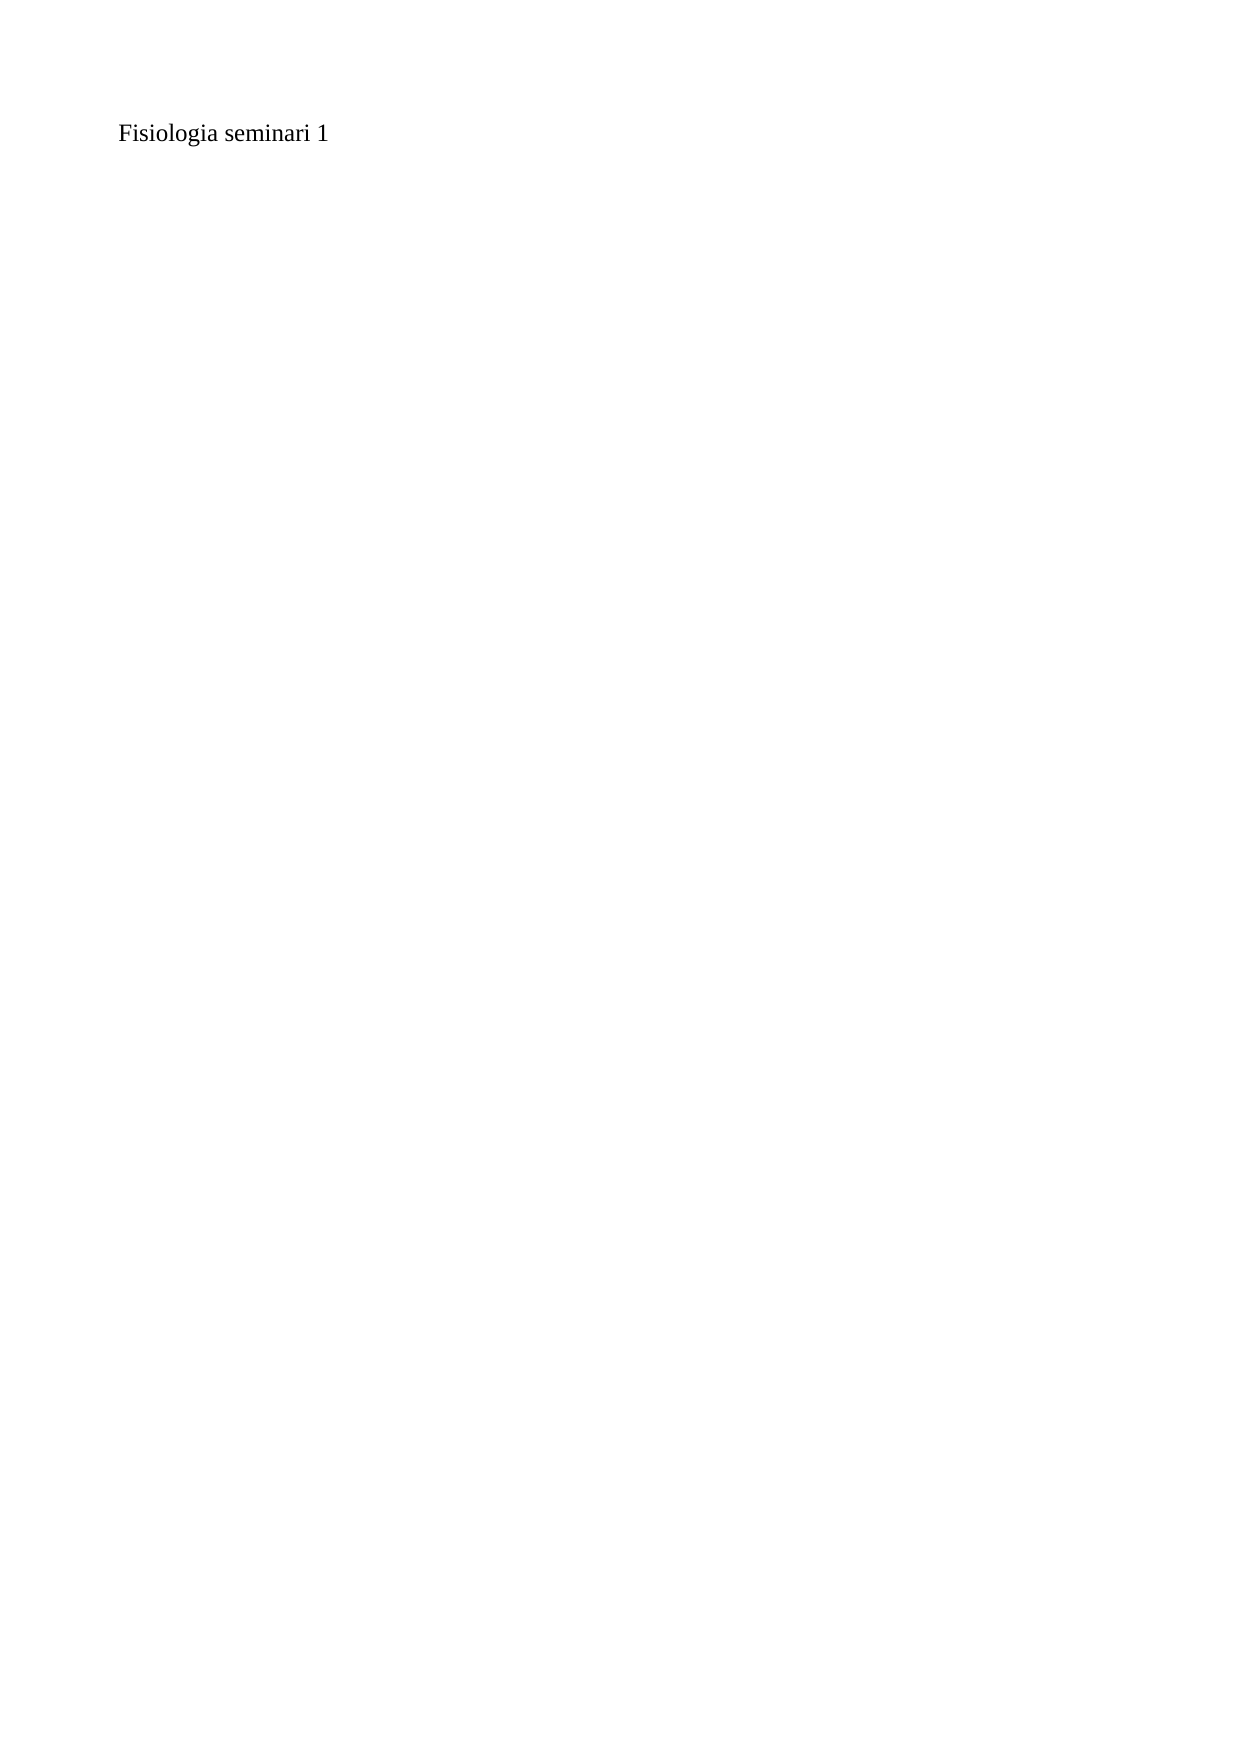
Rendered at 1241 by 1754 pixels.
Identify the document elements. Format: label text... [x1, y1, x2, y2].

text Fisiologia seminari 1 [118, 118, 1122, 147]
